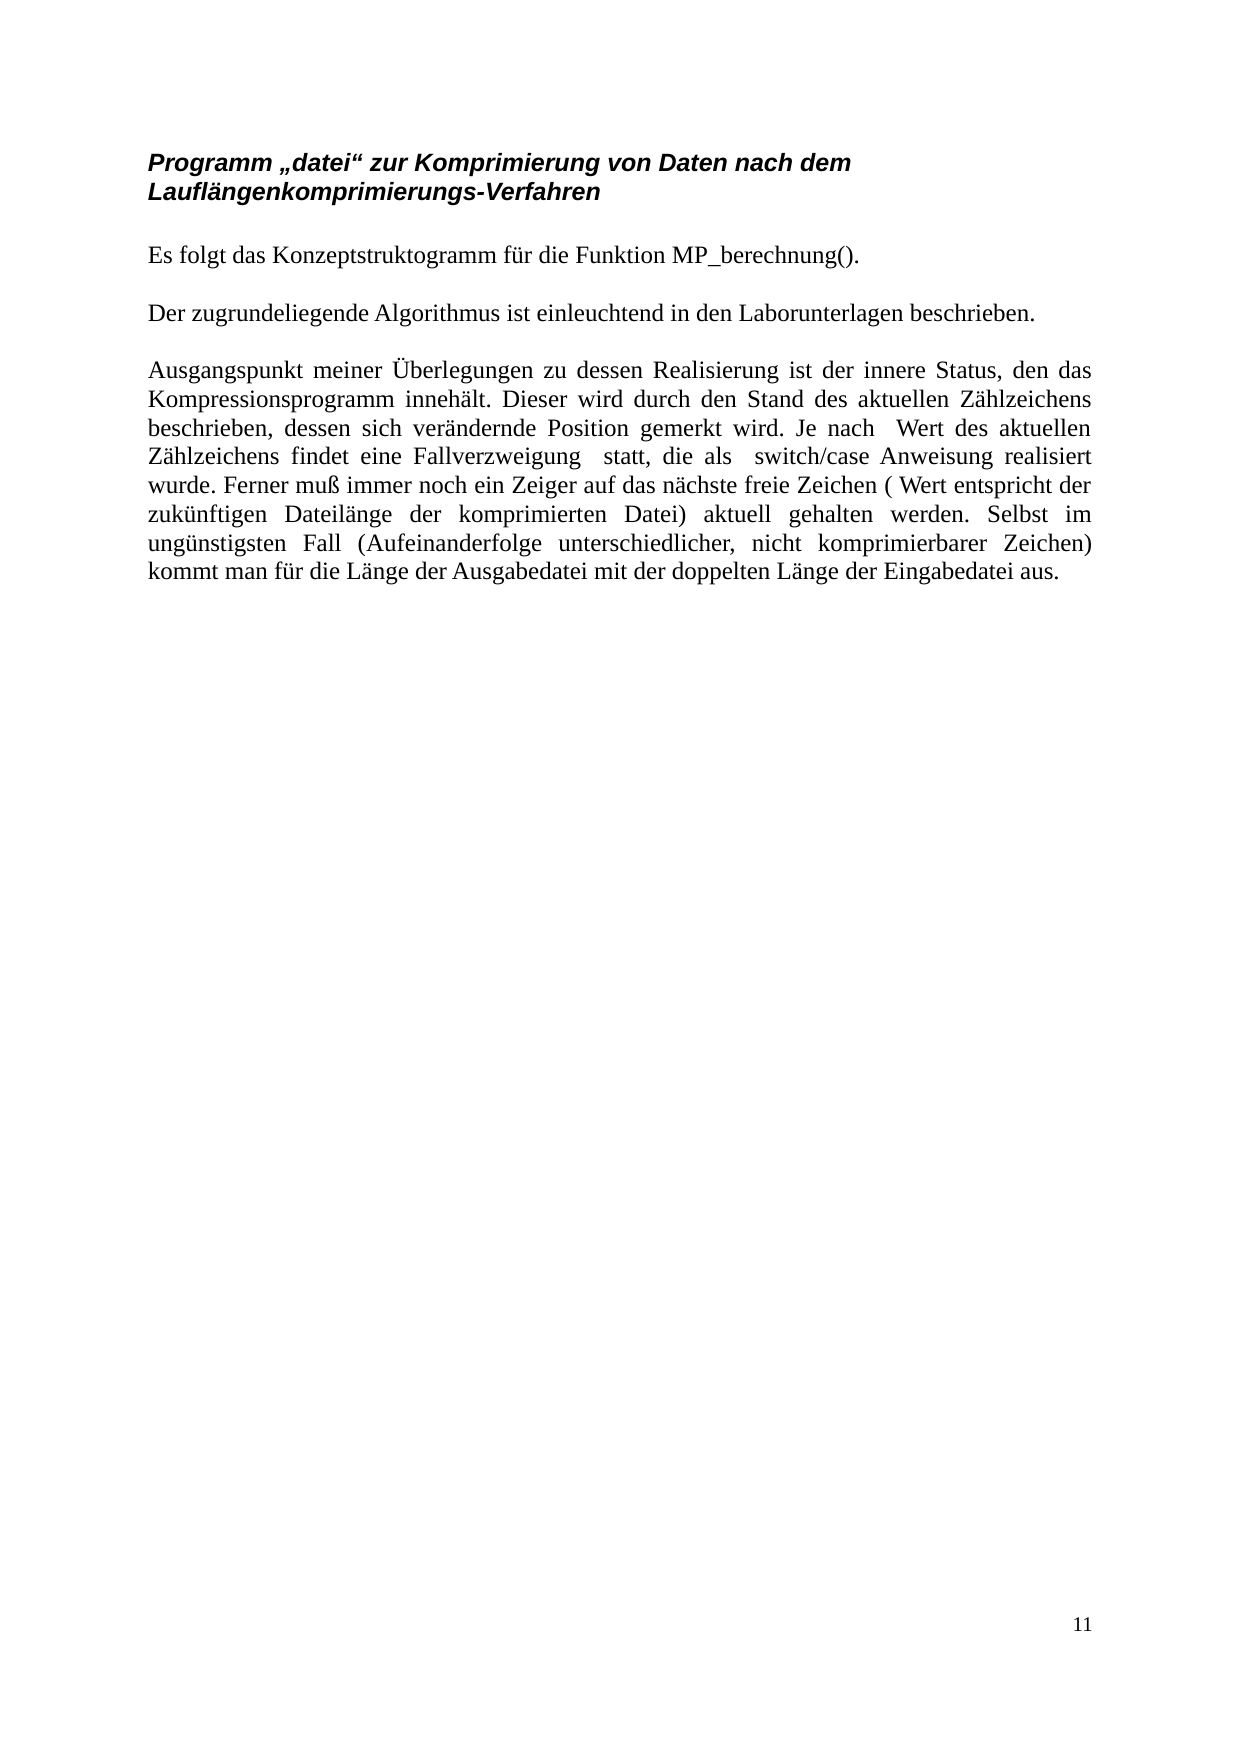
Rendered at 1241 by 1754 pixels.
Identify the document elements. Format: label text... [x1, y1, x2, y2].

text Der zugrundeliegende Algorithmus ist einleuchtend in den Laborunterlagen beschrieben. [148, 298, 1092, 326]
text Ausgangspunkt meiner Überlegungen zu dessen Realisierung ist der innere Status, den das Kompressionsprogramm innehält. Dieser wird durch den Stand des aktuellen Zählzeichens beschrieben, dessen sich verändernde Position gemerkt wird. Je nach Wert des aktuellen Zählzeichens findet eine Fallverzweigung statt, die als switch/case Anweisung realisiert wurde. Ferner muß immer noch ein Zeiger auf das nächste freie Zeichen ( Wert entspricht der zukünftigen Dateilänge der komprimierten Datei) aktuell gehalten werden. Selbst im ungünstigsten Fall (Aufeinanderfolge unterschiedlicher, nicht komprimierbarer Zeichen) kommt man für die Länge der Ausgabedatei mit der doppelten Länge der Eingabedatei aus. [148, 355, 1092, 585]
subtitle Programm „datei“ zur Komprimierung von Daten nach dem Lauflängenkomprimierungs-Verfahren [148, 148, 1092, 205]
text Es folgt das Konzeptstruktogramm für die Funktion MP_berechnung(). [148, 240, 1092, 269]
